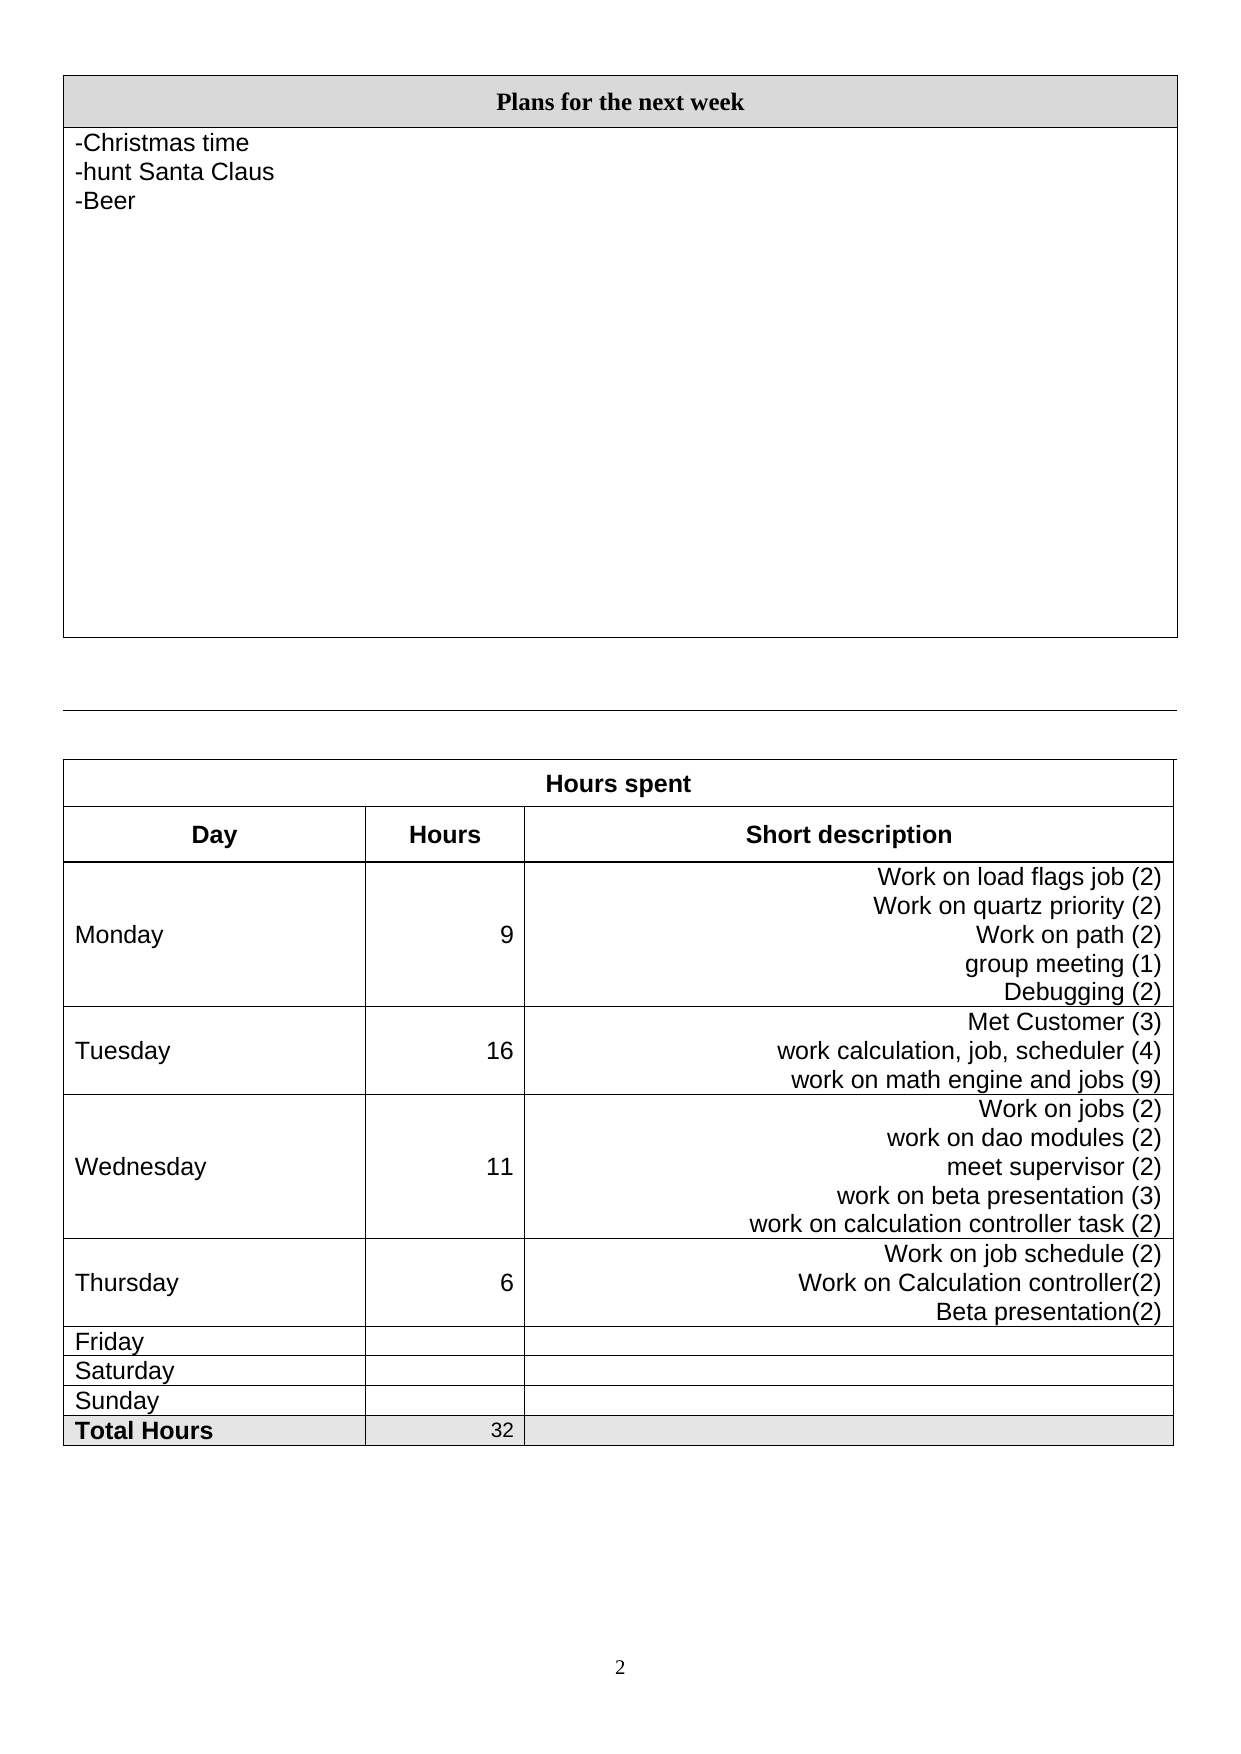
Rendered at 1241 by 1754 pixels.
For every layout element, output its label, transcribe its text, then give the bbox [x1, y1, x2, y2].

table_cell 16 [366, 1007, 524, 1093]
table_cell Monday [64, 863, 365, 1006]
table_cell Met Customer (3) work calculation, job, scheduler (4) work on math engine and jobs (9) [525, 1007, 1173, 1093]
table_cell 9 [366, 863, 524, 1006]
table_cell Friday [64, 1327, 365, 1355]
table_cell [366, 1386, 524, 1415]
table_cell [366, 1356, 524, 1385]
table_cell Sunday [64, 1386, 365, 1415]
table_cell [366, 1327, 524, 1355]
table_cell [525, 1416, 1173, 1445]
table_cell [525, 1386, 1173, 1415]
table_cell Work on jobs (2) work on dao modules (2) meet supervisor (2) work on beta presentation (3) work on calculation controller task (2) [525, 1095, 1173, 1238]
table_cell 11 [366, 1095, 524, 1238]
table_cell Wednesday [64, 1095, 365, 1238]
table_cell Short description [525, 807, 1173, 861]
table_cell 32 [366, 1416, 524, 1445]
table_cell [525, 1356, 1173, 1385]
table_cell Thursday [64, 1239, 365, 1326]
table_header Plans for the next week [64, 76, 1177, 127]
table_cell Day [64, 807, 365, 861]
table_cell Total Hours [64, 1416, 365, 1445]
table_cell Saturday [64, 1356, 365, 1385]
table_cell Work on job schedule (2) Work on Calculation controller(2) Beta presentation(2) [525, 1239, 1173, 1326]
table_cell 6 [366, 1239, 524, 1326]
table_cell Hours spent [64, 760, 1173, 806]
table_cell [525, 1327, 1173, 1355]
table_cell -Christmas time -hunt Santa Claus -Beer [64, 128, 1177, 637]
table_cell Tuesday [64, 1007, 365, 1093]
table_cell Hours [366, 807, 524, 861]
table_cell Work on load flags job (2) Work on quartz priority (2) Work on path (2) group meeting (1) Debugging (2) [525, 863, 1173, 1006]
table_header [63, 711, 1177, 759]
